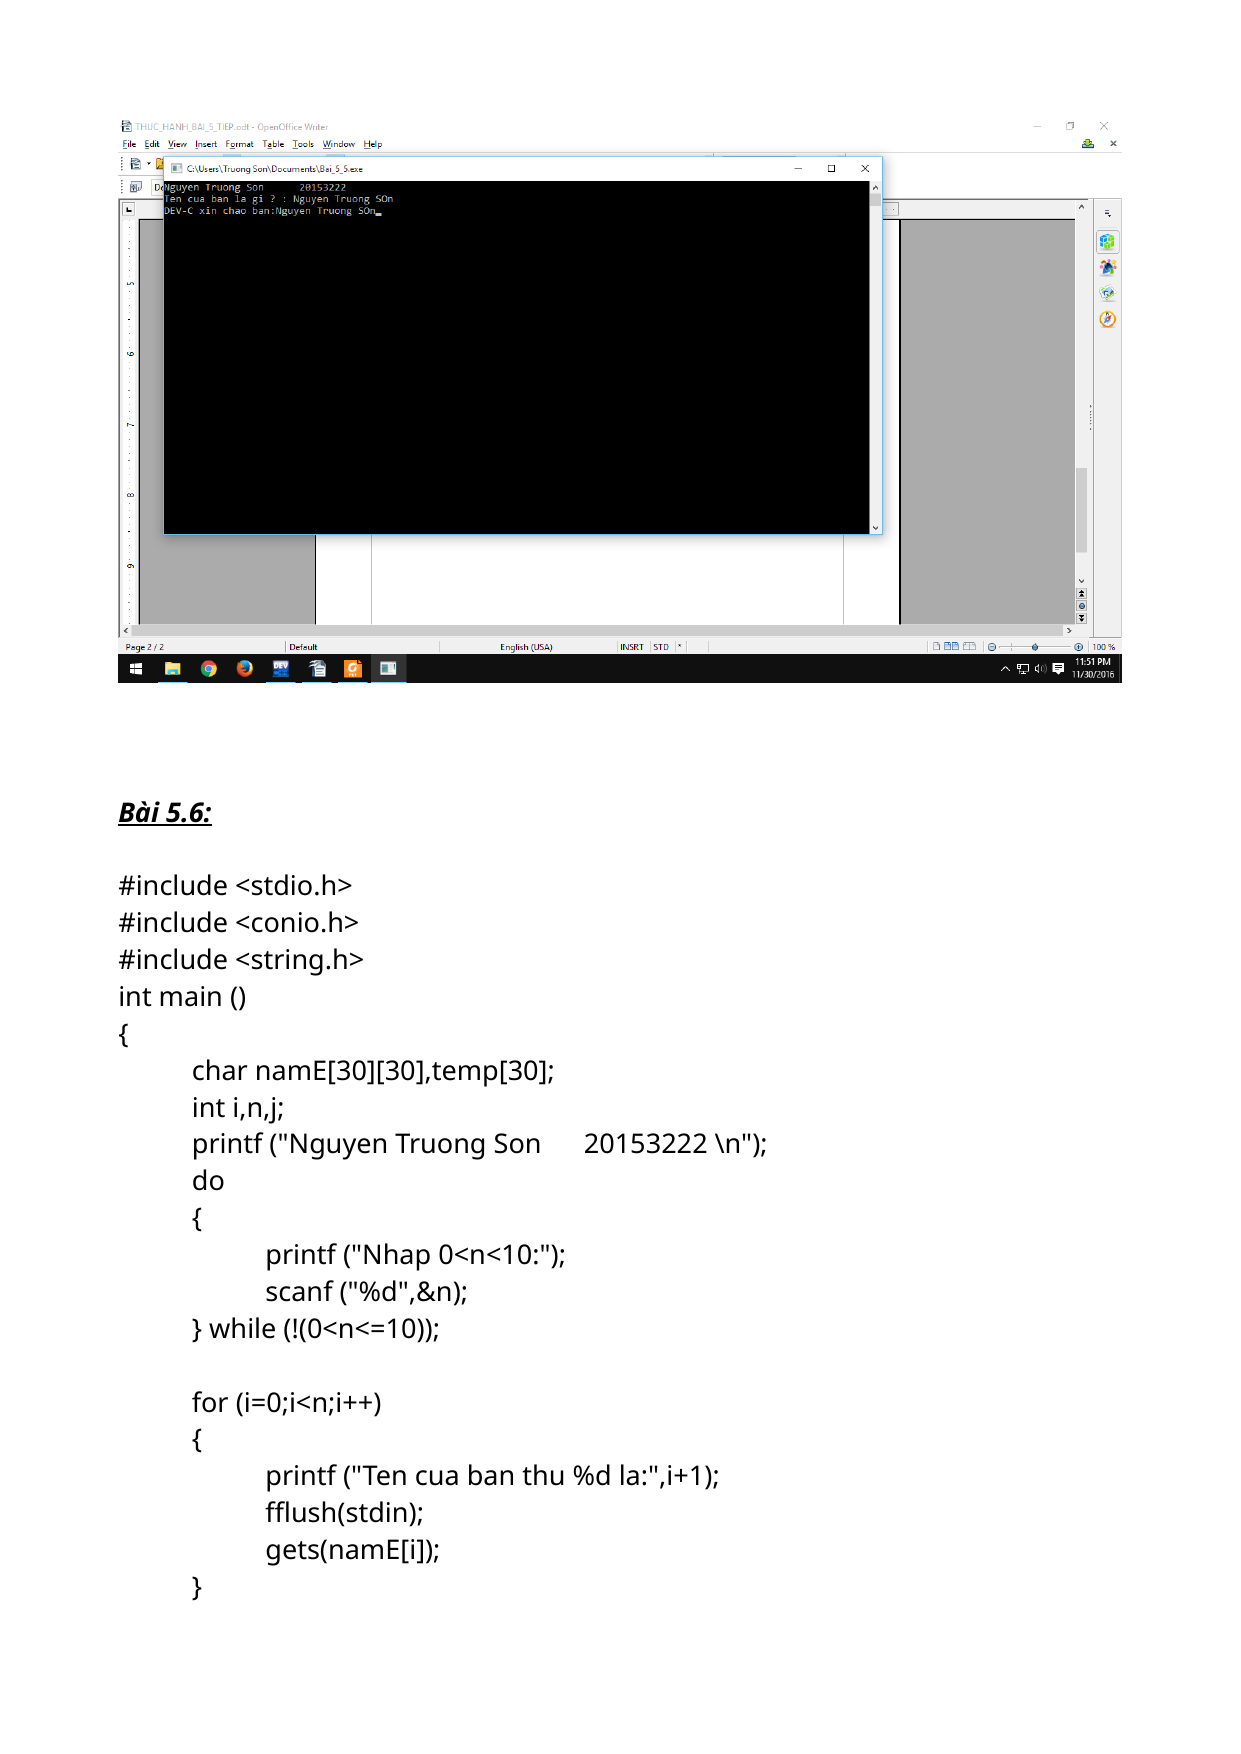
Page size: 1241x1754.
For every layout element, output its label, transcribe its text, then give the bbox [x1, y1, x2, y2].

text printf ("Nhap 0<n<10:"); [118, 1236, 1122, 1272]
text #include <conio.h> [118, 904, 1122, 941]
text fflush(stdin); [118, 1494, 1122, 1531]
text printf ("Ten cua ban thu %d la:",i+1); [118, 1457, 1122, 1494]
text { [118, 1199, 1122, 1236]
text { [118, 1014, 1122, 1051]
text int main () [118, 977, 1122, 1014]
picture [118, 118, 1122, 683]
text char namE[30][30],temp[30]; [118, 1051, 1122, 1088]
text Bài 5.6: [118, 793, 1122, 830]
text printf ("Nguyen Truong Son 20153222 \n"); [118, 1125, 1122, 1162]
text scanf ("%d",&n); [118, 1272, 1122, 1309]
text gets(namE[i]); [118, 1531, 1122, 1567]
text for (i=0;i<n;i++) [118, 1383, 1122, 1420]
text } [118, 1567, 1122, 1604]
text { [118, 1420, 1122, 1457]
text do [118, 1162, 1122, 1199]
text #include <string.h> [118, 941, 1122, 977]
text int i,n,j; [118, 1088, 1122, 1125]
text } while (!(0<n<=10)); [118, 1309, 1122, 1346]
text #include <stdio.h> [118, 867, 1122, 904]
